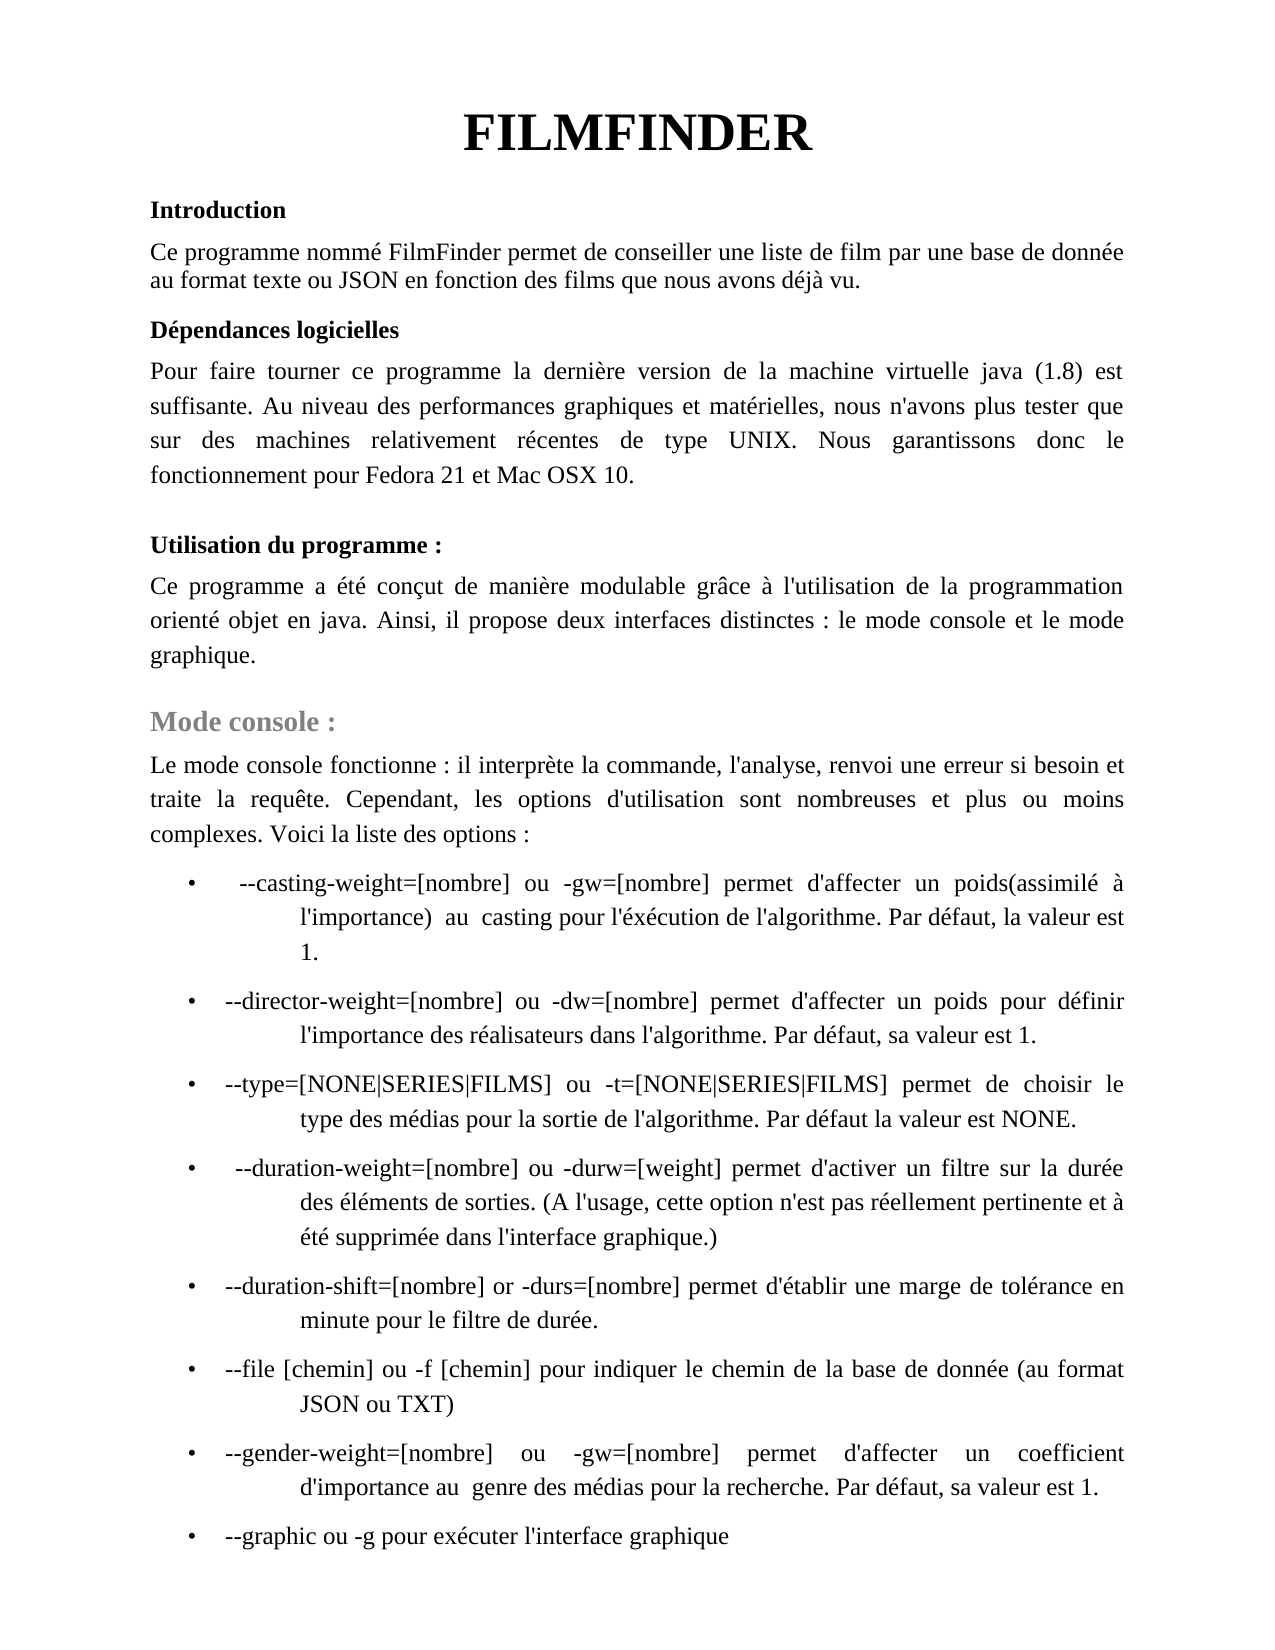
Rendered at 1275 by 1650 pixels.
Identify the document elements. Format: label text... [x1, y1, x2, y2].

list --gender-weight=[nombre] ou -gw=[nombre] permet d'affecter un coefficient d'importance au genre des médias pour la recherche. Par défaut, sa valeur est 1. [187, 1438, 1125, 1501]
list --casting-weight=[nombre] ou -gw=[nombre] permet d'affecter un poids(assimilé à l'importance) au casting pour l'éxécution de l'algorithme. Par défaut, la valeur est 1. [187, 868, 1125, 965]
list --file [chemin] ou -f [chemin] pour indiquer le chemin de la base de donnée (au format JSON ou TXT) [187, 1354, 1125, 1418]
text Introduction [150, 196, 1125, 224]
text Ce programme a été conçut de manière modulable grâce à l'utilisation de la programmation orienté objet en java. Ainsi, il propose deux interfaces distinctes : le mode console et le mode graphique. [150, 571, 1125, 669]
text Utilisation du programme : [150, 530, 1125, 558]
text Le mode console fonctionne : il interprète la commande, l'analyse, renvoi une erreur si besoin et traite la requête. Cependant, les options d'utilisation sont nombreuses et plus ou moins complexes. Voici la liste des options : [150, 750, 1125, 847]
text Pour faire tourner ce programme la dernière version de la machine virtuelle java (1.8) est suffisante. Au niveau des performances graphiques et matérielles, nous n'avons plus tester que sur des machines relativement récentes de type UNIX. Nous garantissons donc le fonctionnement pour Fedora 21 et Mac OSX 10. [150, 356, 1125, 489]
list --duration-weight=[nombre] ou -durw=[weight] permet d'activer un filtre sur la durée des éléments de sorties. (A l'usage, cette option n'est pas réellement pertinente et à été supprimée dans l'interface graphique.) [187, 1153, 1125, 1251]
list --graphic ou -g pour exécuter l'interface graphique [187, 1521, 1125, 1550]
text Dépendances logicielles [150, 315, 1125, 344]
text Ce programme nommé FilmFinder permet de conseiller une liste de film par une base de donnée au format texte ou JSON en fonction des films que nous avons déjà vu. [150, 237, 1125, 294]
list --duration-shift=[nombre] or -durs=[nombre] permet d'établir une marge de tolérance en minute pour le filtre de durée. [187, 1271, 1125, 1334]
text Mode console : [150, 704, 1125, 737]
list --director-weight=[nombre] ou -dw=[nombre] permet d'affecter un poids pour définir l'importance des réalisateurs dans l'algorithme. Par défaut, sa valeur est 1. [187, 986, 1125, 1049]
list --type=[NONE|SERIES|FILMS] ou -t=[NONE|SERIES|FILMS] permet de choisir le type des médias pour la sortie de l'algorithme. Par défaut la valeur est NONE. [187, 1069, 1125, 1132]
text FILMFINDER [150, 100, 1125, 162]
